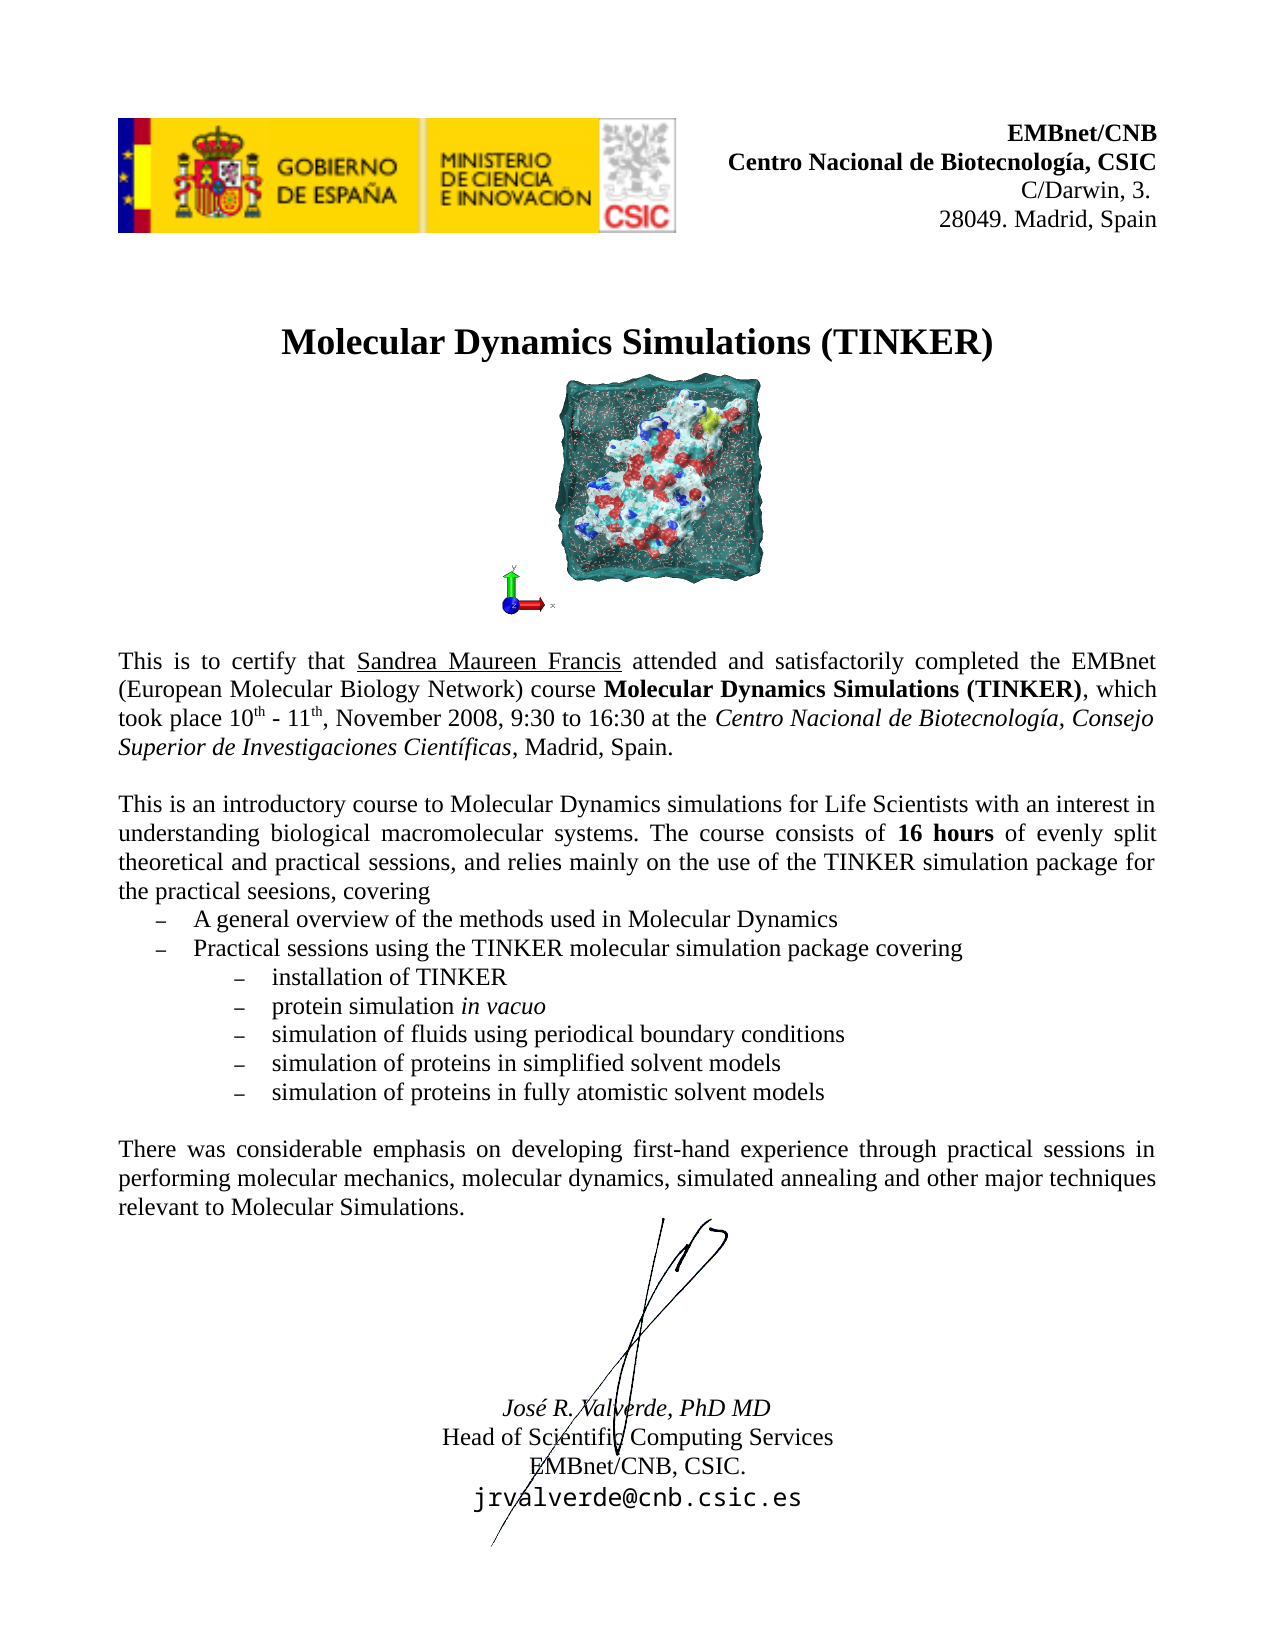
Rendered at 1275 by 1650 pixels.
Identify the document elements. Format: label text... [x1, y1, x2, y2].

text EMBnet/CNB, CSIC. [118, 1451, 472, 1479]
text This is to certify that Sandrea Maureen Francis attended and satisfactorily completed the EMBnet (European Molecular Biology Network) course Molecular Dynamics Simulations (TINKER), which took place 10th - 11th, November 2008, 9:30 to 16:30 at the Centro Nacional de Biotecnología, Consejo Superior de Investigaciones Científicas, Madrid, Spain. [118, 646, 1157, 761]
text EMBnet/CNB [677, 118, 1157, 147]
text This is an introductory course to Molecular Dynamics simulations for Life Scientists with an interest in understanding biological macromolecular systems. The course consists of 16 hours of evenly split theoretical and practical sessions, and relies mainly on the use of the TINKER simulation package for the practical seesions, covering [118, 789, 1157, 904]
picture [499, 362, 776, 617]
text Head of Scientific Computing Services [118, 1422, 472, 1451]
text Molecular Dynamics Simulations (TINKER) [118, 319, 1157, 362]
text C/Darwin, 3. [677, 176, 1157, 204]
text jrvalverde@cnb.csic.es [118, 1479, 472, 1514]
text José R. Valverde, PhD MD [785, 1393, 1157, 1422]
list installation of TINKER [234, 962, 1157, 991]
text 28049. Madrid, Spain [677, 204, 1157, 233]
list simulation of proteins in fully atomistic solvent models [234, 1077, 1157, 1106]
text José R. Valverde, PhD MD [118, 1393, 472, 1422]
text There was considerable emphasis on developing first-hand experience through practical sessions in performing molecular mechanics, molecular dynamics, simulated annealing and other major techniques relevant to Molecular Simulations. [118, 1134, 1157, 1221]
text Head of Scientific Computing Services [785, 1422, 1157, 1451]
text EMBnet/CNB, CSIC. [785, 1451, 1157, 1479]
list protein simulation in vacuo [234, 991, 1157, 1019]
text jrvalverde@cnb.csic.es [785, 1479, 1157, 1514]
list simulation of proteins in simplified solvent models [234, 1048, 1157, 1077]
text Centro Nacional de Biotecnología, CSIC [677, 147, 1157, 176]
list simulation of fluids using periodical boundary conditions [234, 1019, 1157, 1048]
picture [118, 118, 677, 233]
list Practical sessions using the TINKER molecular simulation package covering [156, 933, 1157, 962]
list A general overview of the methods used in Molecular Dynamics [156, 904, 1157, 933]
picture [472, 1187, 785, 1570]
